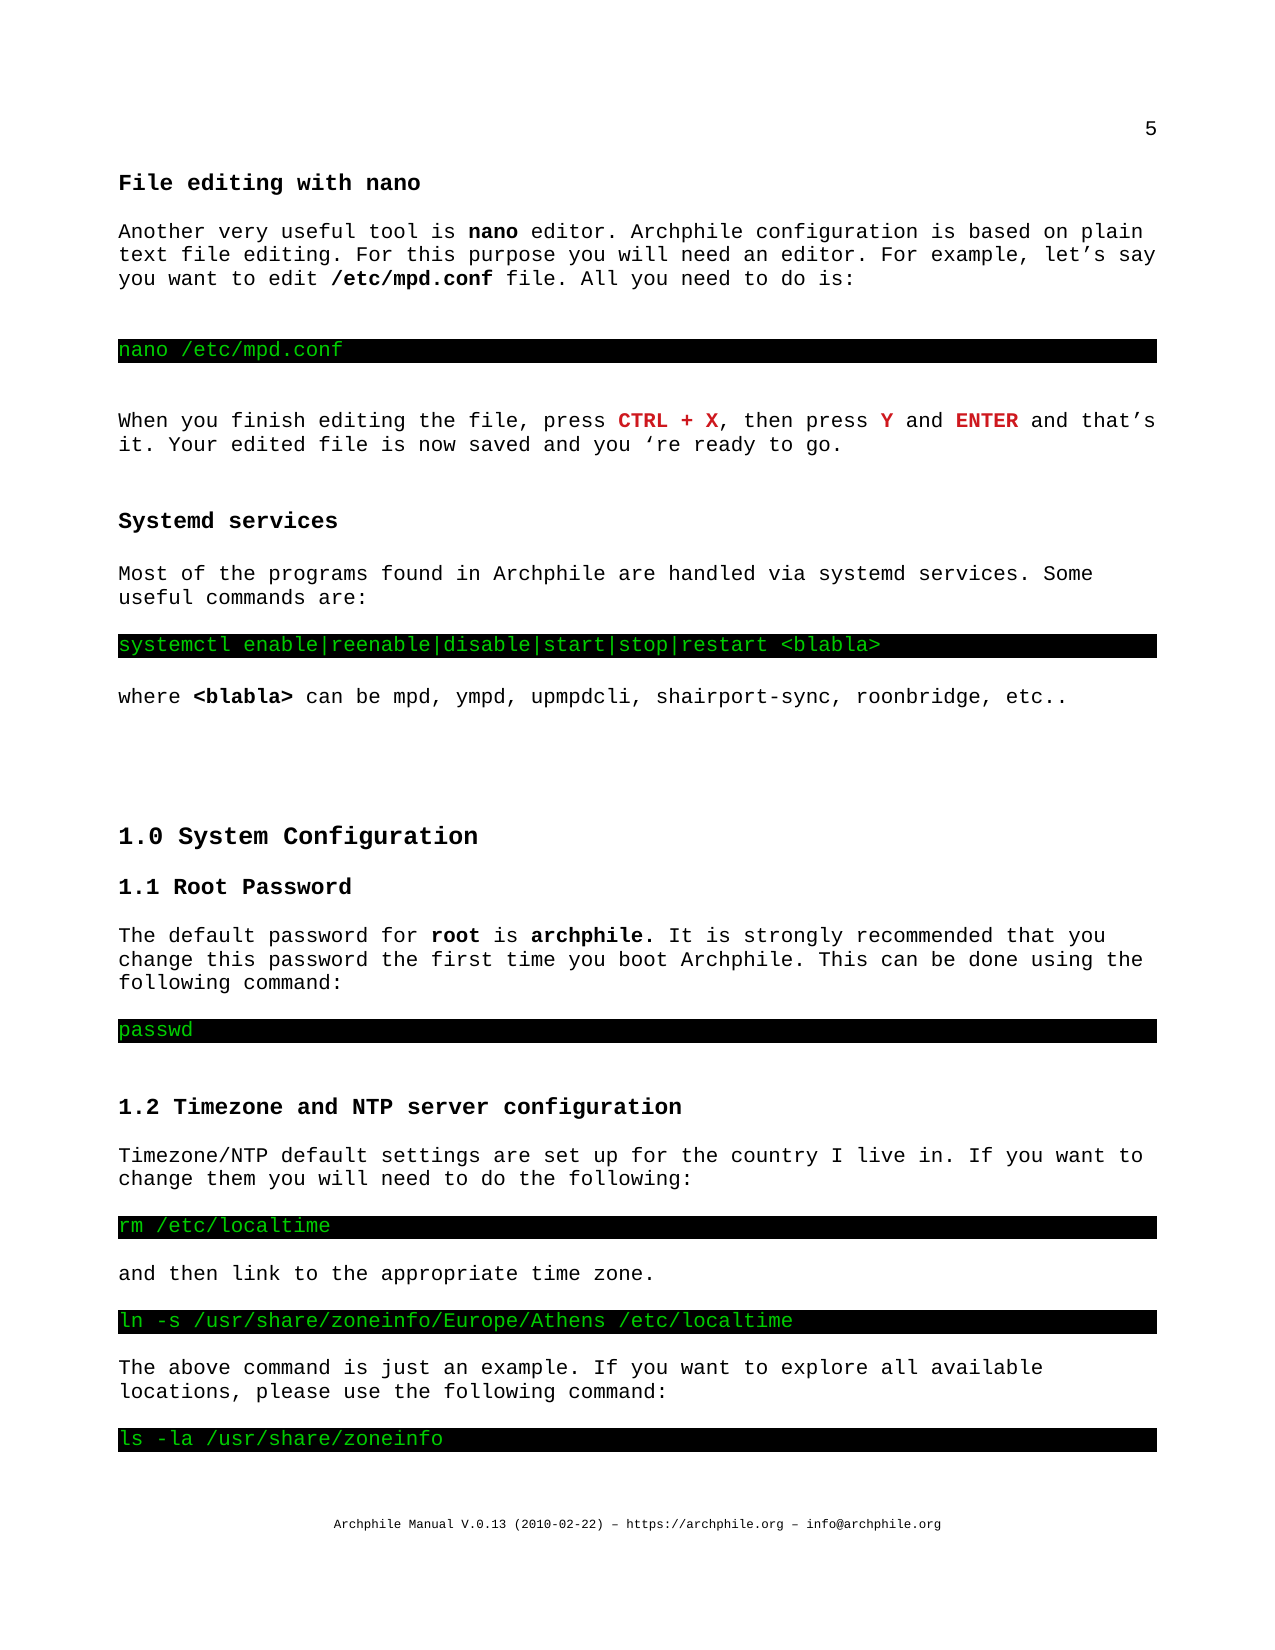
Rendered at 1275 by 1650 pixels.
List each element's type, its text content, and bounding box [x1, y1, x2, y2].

text When you finish editing the file, press CTRL + X, then press Y and ENTER and that’s it. Your edited file is now saved and you ‘re ready to go. [118, 410, 1157, 457]
text The above command is just an example. If you want to explore all available locations, please use the following command: [118, 1357, 1157, 1405]
text File editing with nano [118, 171, 1157, 197]
text The default password for root is archphile. It is strongly recommended that you change this password the first time you boot Archphile. This can be done using the following command: [118, 925, 1157, 996]
text ls -la /usr/share/zoneinfo [118, 1428, 1157, 1452]
text nano /etc/mpd.conf [118, 339, 1157, 363]
text passwd [118, 1019, 1157, 1043]
text where <blabla> can be mpd, ympd, upmpdcli, shairport-sync, roonbridge, etc.. [118, 686, 1157, 710]
text Most of the programs found in Archphile are handled via systemd services. Some useful commands are: [118, 563, 1157, 611]
text and then link to the appropriate time zone. [118, 1263, 1157, 1286]
text rm /etc/localtime [118, 1216, 1157, 1239]
text Timezone/NTP default settings are set up for the country I live in. If you want to change them you will need to do the following: [118, 1144, 1157, 1192]
text ln -s /usr/share/zoneinfo/Europe/Athens /etc/localtime [118, 1310, 1157, 1334]
text Another very useful tool is nano editor. Archphile configuration is based on plain text file editing. For this purpose you will need an editor. For example, let’s say you want to edit /etc/mpd.conf file. All you need to do is: [118, 221, 1157, 292]
text 1.0 System Configuration [118, 823, 1157, 852]
text 1.1 Root Password [118, 875, 1157, 901]
text systemctl enable|reenable|disable|start|stop|restart <blabla> [118, 634, 1157, 658]
text Systemd services [118, 509, 1157, 535]
text 1.2 Timezone and NTP server configuration [118, 1095, 1157, 1121]
